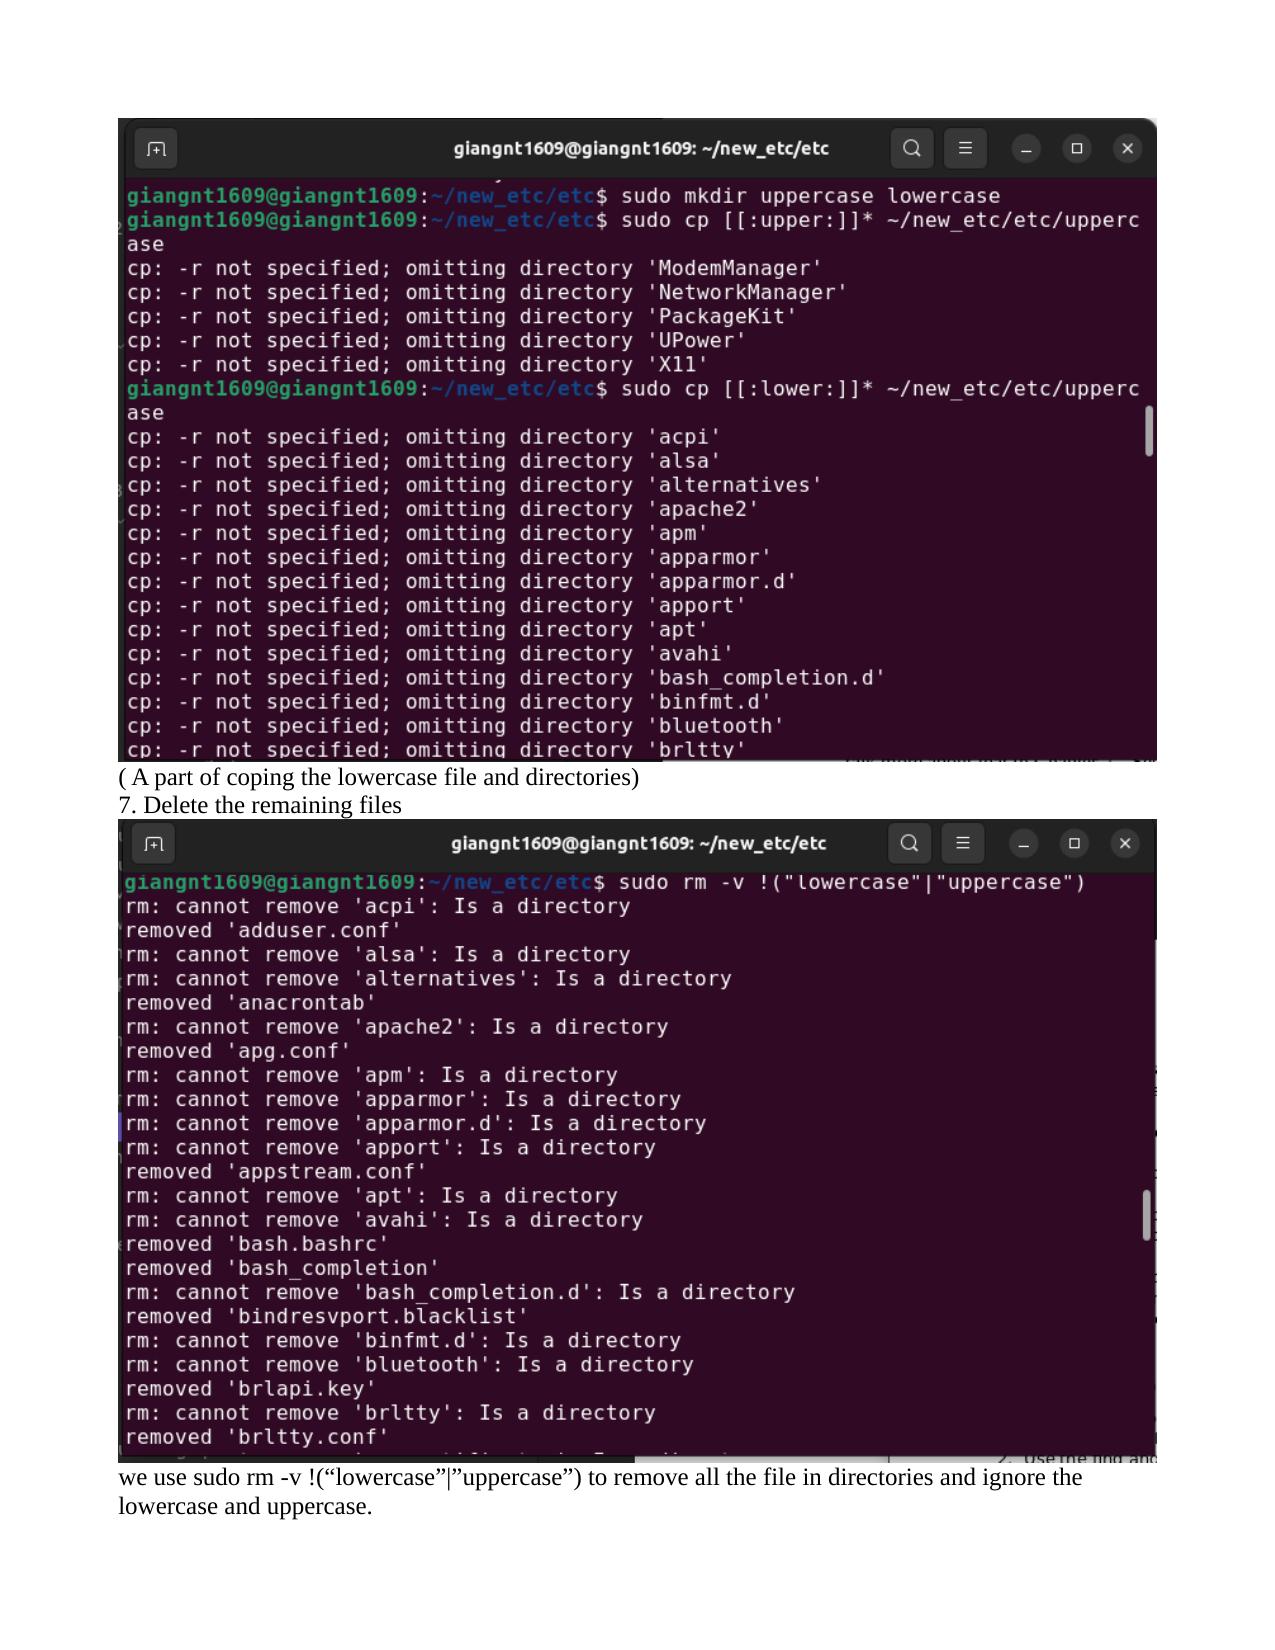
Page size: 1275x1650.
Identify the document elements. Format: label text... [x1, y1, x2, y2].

text we use sudo rm -v !(“lowercase”|”uppercase”) to remove all the file in directories and ignore the lowercase and uppercase. [118, 1463, 1157, 1520]
text ( A part of coping the lowercase file and directories) [118, 762, 1157, 790]
picture [118, 819, 1157, 1463]
picture [118, 118, 1157, 762]
text 7. Delete the remaining files [118, 790, 1157, 819]
